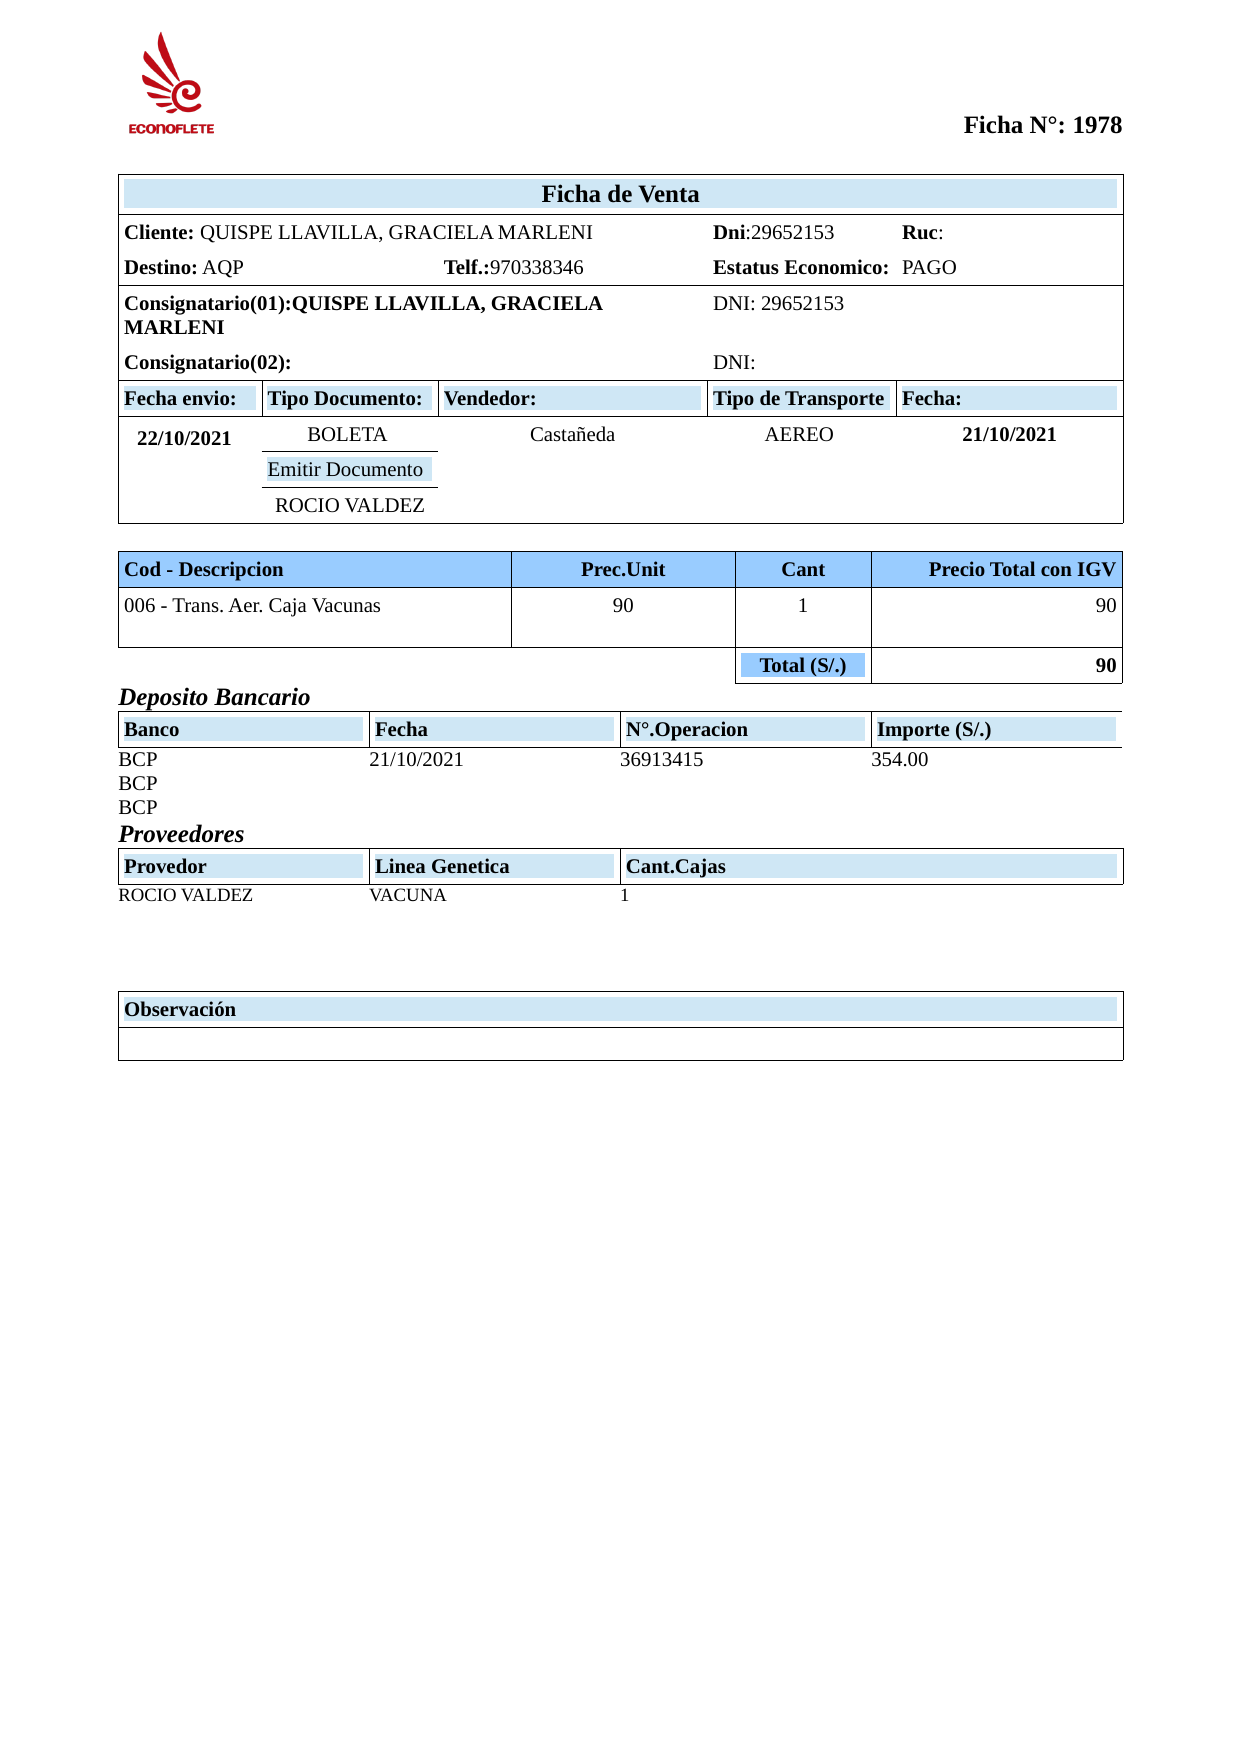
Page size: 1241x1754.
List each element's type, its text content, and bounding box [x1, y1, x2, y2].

table_header Fecha [370, 712, 620, 747]
table_cell [871, 795, 1122, 819]
table_cell Telf.:970338346 [438, 249, 707, 285]
table_cell [620, 905, 1123, 927]
table_cell 90 [872, 648, 1122, 682]
table_cell Consignatario(01):QUISPE LLAVILLA, GRACIELA MARLENI [119, 286, 707, 344]
table_cell [118, 905, 369, 927]
table_header Ficha de Venta [119, 175, 1123, 214]
table_header Provedor [119, 849, 369, 883]
table_cell Destino: AQP [119, 249, 438, 285]
table_cell Castañeda [438, 417, 707, 523]
table_cell [369, 795, 620, 819]
table_cell [620, 795, 871, 819]
table_cell Dni:29652153 [707, 215, 896, 249]
table_cell [620, 927, 1123, 948]
table_cell 90 [512, 588, 735, 647]
table_cell [118, 927, 369, 948]
table_cell 21/10/2021 [896, 417, 1123, 523]
text Proveedores [118, 819, 1122, 848]
text Deposito Bancario [118, 682, 1122, 711]
table_cell ROCIO VALDEZ [262, 488, 438, 523]
table_cell 1 [736, 588, 871, 647]
table_cell [369, 927, 620, 948]
table_cell ROCIO VALDEZ [118, 885, 369, 905]
table_header Cant.Cajas [621, 849, 1123, 883]
table_cell PAGO [896, 249, 1123, 285]
table_header Importe (S/.) [872, 712, 1122, 747]
table_header Cant [736, 552, 871, 587]
table_cell 21/10/2021 [369, 748, 620, 771]
table_cell Consignatario(02): [119, 345, 707, 380]
table_header Banco [119, 712, 369, 747]
table_cell Cliente: QUISPE LLAVILLA, GRACIELA MARLENI [119, 215, 707, 249]
table_cell [369, 948, 620, 970]
table_cell VACUNA [369, 885, 620, 905]
table_cell [118, 948, 369, 970]
table_cell DNI: 29652153 [707, 286, 1123, 344]
table_cell Fecha: [897, 381, 1123, 416]
table_header Precio Total con IGV [872, 552, 1122, 587]
table_cell 36913415 [620, 748, 871, 771]
table_cell Estatus Economico: [707, 249, 896, 285]
table_cell 1 [620, 885, 1123, 905]
table_cell 354.00 [871, 748, 1122, 771]
table_header Observación [119, 992, 1123, 1027]
table_header N°.Operacion [621, 712, 871, 747]
table_cell [118, 970, 369, 991]
table_cell Emitir Documento [262, 452, 438, 487]
table_cell [369, 970, 620, 991]
table_cell Fecha envio: [119, 381, 262, 416]
table_cell Tipo Documento: [263, 381, 438, 416]
table_cell 006 - Trans. Aer. Caja Vacunas [119, 588, 511, 647]
table_cell [620, 970, 1123, 991]
table_cell [369, 905, 620, 927]
table_cell 22/10/2021 [119, 417, 262, 523]
table_cell DNI: [707, 345, 1123, 380]
table_cell Ruc: [896, 215, 1123, 249]
table_cell Total (S/.) [736, 648, 871, 682]
table_cell [871, 771, 1122, 795]
table_cell Tipo de Transporte [708, 381, 896, 416]
table_cell Vendedor: [439, 381, 707, 416]
table_cell BOLETA [262, 417, 438, 451]
table_cell BCP [118, 795, 369, 819]
table_cell BCP [118, 771, 369, 795]
table_header Prec.Unit [512, 552, 735, 587]
picture [118, 31, 225, 134]
table_cell [369, 771, 620, 795]
table_header Linea Genetica [370, 849, 620, 883]
table_cell [119, 1028, 1123, 1060]
table_cell AEREO [707, 417, 896, 523]
table_cell 90 [872, 588, 1122, 647]
table_cell [118, 648, 511, 682]
table_header Cod - Descripcion [119, 552, 511, 587]
table_cell [620, 948, 1123, 970]
table_cell [620, 771, 871, 795]
table_cell [511, 648, 735, 682]
table_cell BCP [118, 748, 369, 771]
